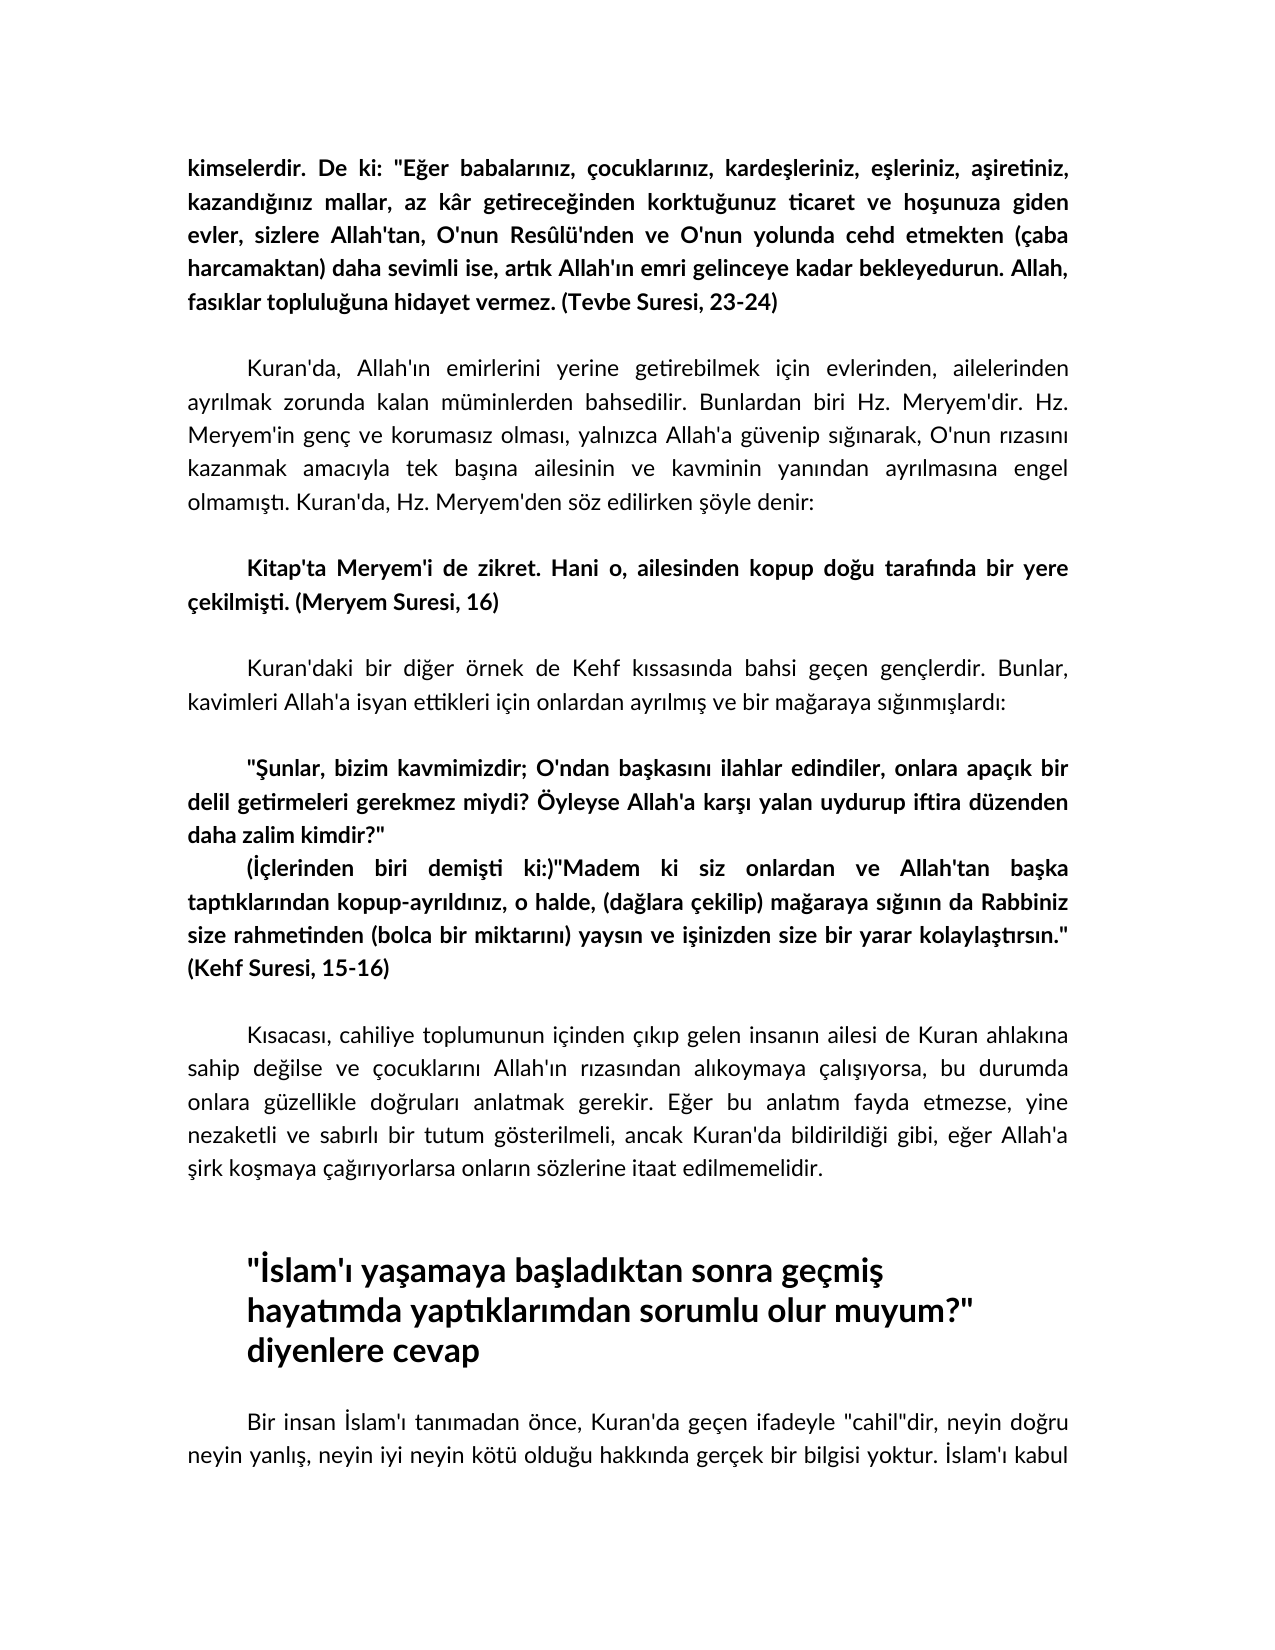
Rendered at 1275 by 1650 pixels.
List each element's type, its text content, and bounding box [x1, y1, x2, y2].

text Kuran'daki bir diğer örnek de Kehf kıssasında bahsi geçen gençlerdir. Bunlar, kavimleri Allah'a isyan ettikleri için onlardan ayrılmış ve bir mağaraya sığınmışlardı: [187, 650, 1070, 717]
text "Şunlar, bizim kavmimizdir; O'ndan başkasını ilahlar edindiler, onlara apaçık bir delil getirmeleri gerekmez miydi? Öyleyse Allah'a karşı yalan uydurup iftira düzenden daha zalim kimdir?" [187, 750, 1070, 850]
text kimselerdir. De ki: "Eğer babalarınız, çocuklarınız, kardeşleriniz, eşleriniz, aşiretiniz, kazandığınız mallar, az kâr getireceğinden korktuğunuz ticaret ve hoşunuza giden evler, sizlere Allah'tan, O'nun Resûlü'nden ve O'nun yolunda cehd etmekten (çaba harcamaktan) daha sevimli ise, artık Allah'ın emri gelinceye kadar bekleyedurun. Allah, fasıklar topluluğuna hidayet vermez. (Tevbe Suresi, 23-24) [187, 150, 1070, 317]
text Bir insan İslam'ı tanımadan önce, Kuran'da geçen ifadeyle "cahil"dir, neyin doğru neyin yanlış, neyin iyi neyin kötü olduğu hakkında gerçek bir bilgisi yoktur. İslam'ı kabul [187, 1403, 1070, 1470]
text Kuran'da, Allah'ın emirlerini yerine getirebilmek için evlerinden, ailelerinden ayrılmak zorunda kalan müminlerden bahsedilir. Bunlardan biri Hz. Meryem'dir. Hz. Meryem'in genç ve korumasız olması, yalnızca Allah'a güvenip sığınarak, O'nun rızasını kazanmak amacıyla tek başına ailesinin ve kavminin yanından ayrılmasına engel olmamıştı. Kuran'da, Hz. Meryem'den söz edilirken şöyle denir: [187, 350, 1070, 517]
text Kısacası, cahiliye toplumunun içinden çıkıp gelen insanın ailesi de Kuran ahlakına sahip değilse ve çocuklarını Allah'ın rızasından alıkoymaya çalışıyorsa, bu durumda onlara güzellikle doğruları anlatmak gerekir. Eğer bu anlatım fayda etmezse, yine nezaketli ve sabırlı bir tutum gösterilmeli, ancak Kuran'da bildirildiği gibi, eğer Allah'a şirk koşmaya çağırıyorlarsa onların sözlerine itaat edilmemelidir. [187, 1017, 1070, 1183]
text Kitap'ta Meryem'i de zikret. Hani o, ailesinden kopup doğu tarafında bir yere çekilmişti. (Meryem Suresi, 16) [187, 550, 1070, 617]
text (İçlerinden biri demişti ki:)"Madem ki siz onlardan ve Allah'tan başka taptıklarından kopup-ayrıldınız, o halde, (dağlara çekilip) mağaraya sığının da Rabbiniz size rahmetinden (bolca bir miktarını) yaysın ve işinizden size bir yarar kolaylaştırsın." (Kehf Suresi, 15-16) [187, 850, 1070, 983]
text diyenlere cevap [187, 1330, 1070, 1370]
text hayatımda yaptıklarımdan sorumlu olur muyum?" [187, 1290, 1070, 1330]
text "İslam'ı yaşamaya başladıktan sonra geçmiş [187, 1250, 1070, 1290]
